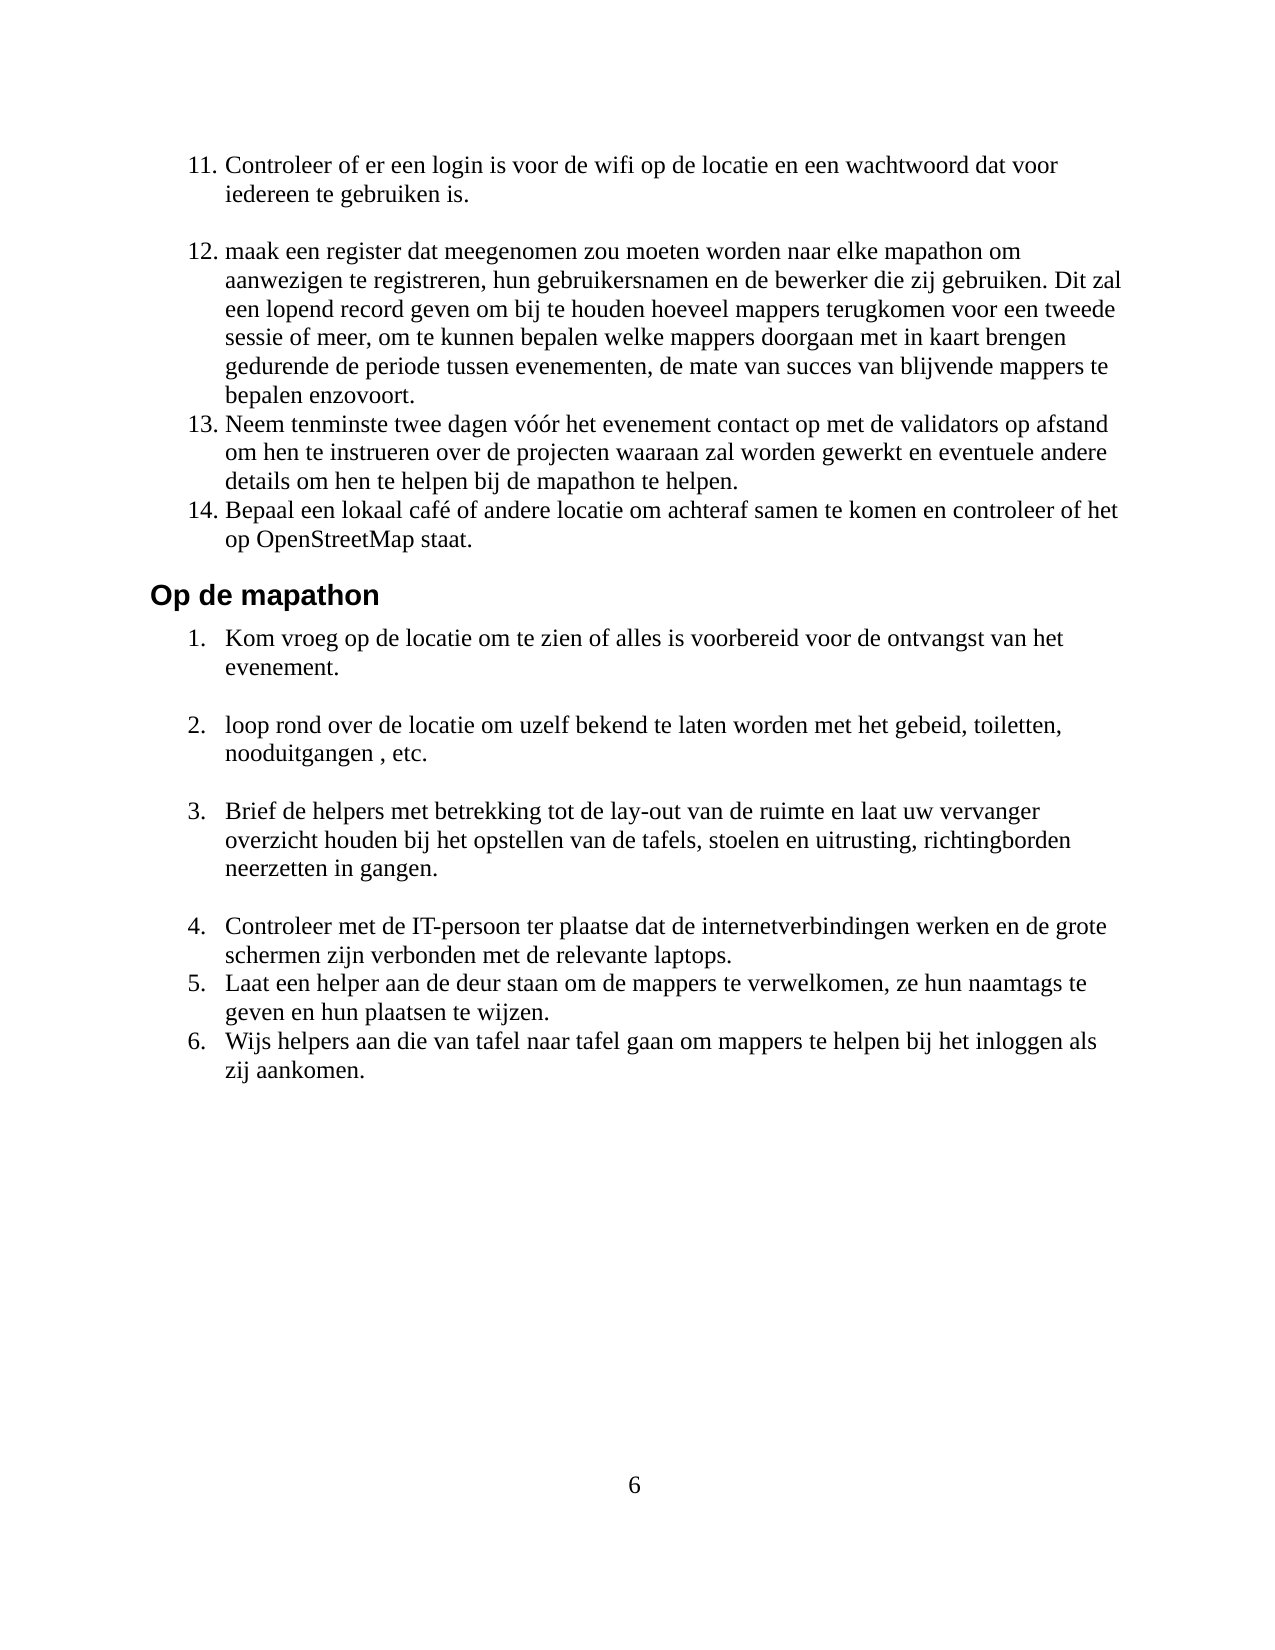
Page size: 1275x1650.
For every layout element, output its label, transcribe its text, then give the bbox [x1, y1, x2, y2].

list Kom vroeg op de locatie om te zien of alles is voorbereid voor de ontvangst van het evenement. [187, 623, 1125, 710]
list Neem tenminste twee dagen vóór het evenement contact op met de validators op afstand om hen te instrueren over de projecten waaraan zal worden gewerkt en eventuele andere details om hen te helpen bij de mapathon te helpen. [187, 409, 1125, 495]
list Brief de helpers met betrekking tot de lay-out van de ruimte en laat uw vervanger overzicht houden bij het opstellen van de tafels, stoelen en uitrusting, richtingborden neerzetten in gangen. [187, 796, 1125, 911]
subtitle Op de mapathon [150, 577, 1125, 611]
list Controleer met de IT-persoon ter plaatse dat de internetverbindingen werken en de grote schermen zijn verbonden met de relevante laptops. [187, 911, 1125, 968]
list Bepaal een lokaal café of andere locatie om achteraf samen te komen en controleer of het op OpenStreetMap staat. [187, 495, 1125, 552]
list Wijs helpers aan die van tafel naar tafel gaan om mappers te helpen bij het inloggen als zij aankomen. [187, 1026, 1125, 1083]
list loop rond over de locatie om uzelf bekend te laten worden met het gebeid, toiletten, nooduitgangen , etc. [187, 710, 1125, 796]
list Controleer of er een login is voor de wifi op de locatie en een wachtwoord dat voor iedereen te gebruiken is. [187, 150, 1125, 236]
list Laat een helper aan de deur staan om de mappers te verwelkomen, ze hun naamtags te geven en hun plaatsen te wijzen. [187, 968, 1125, 1026]
list maak een register dat meegenomen zou moeten worden naar elke mapathon om aanwezigen te registreren, hun gebruikersnamen en de bewerker die zij gebruiken. Dit zal een lopend record geven om bij te houden hoeveel mappers terugkomen voor een tweede sessie of meer, om te kunnen bepalen welke mappers doorgaan met in kaart brengen gedurende de periode tussen evenementen, de mate van succes van blijvende mappers te bepalen enzovoort. [187, 236, 1125, 409]
